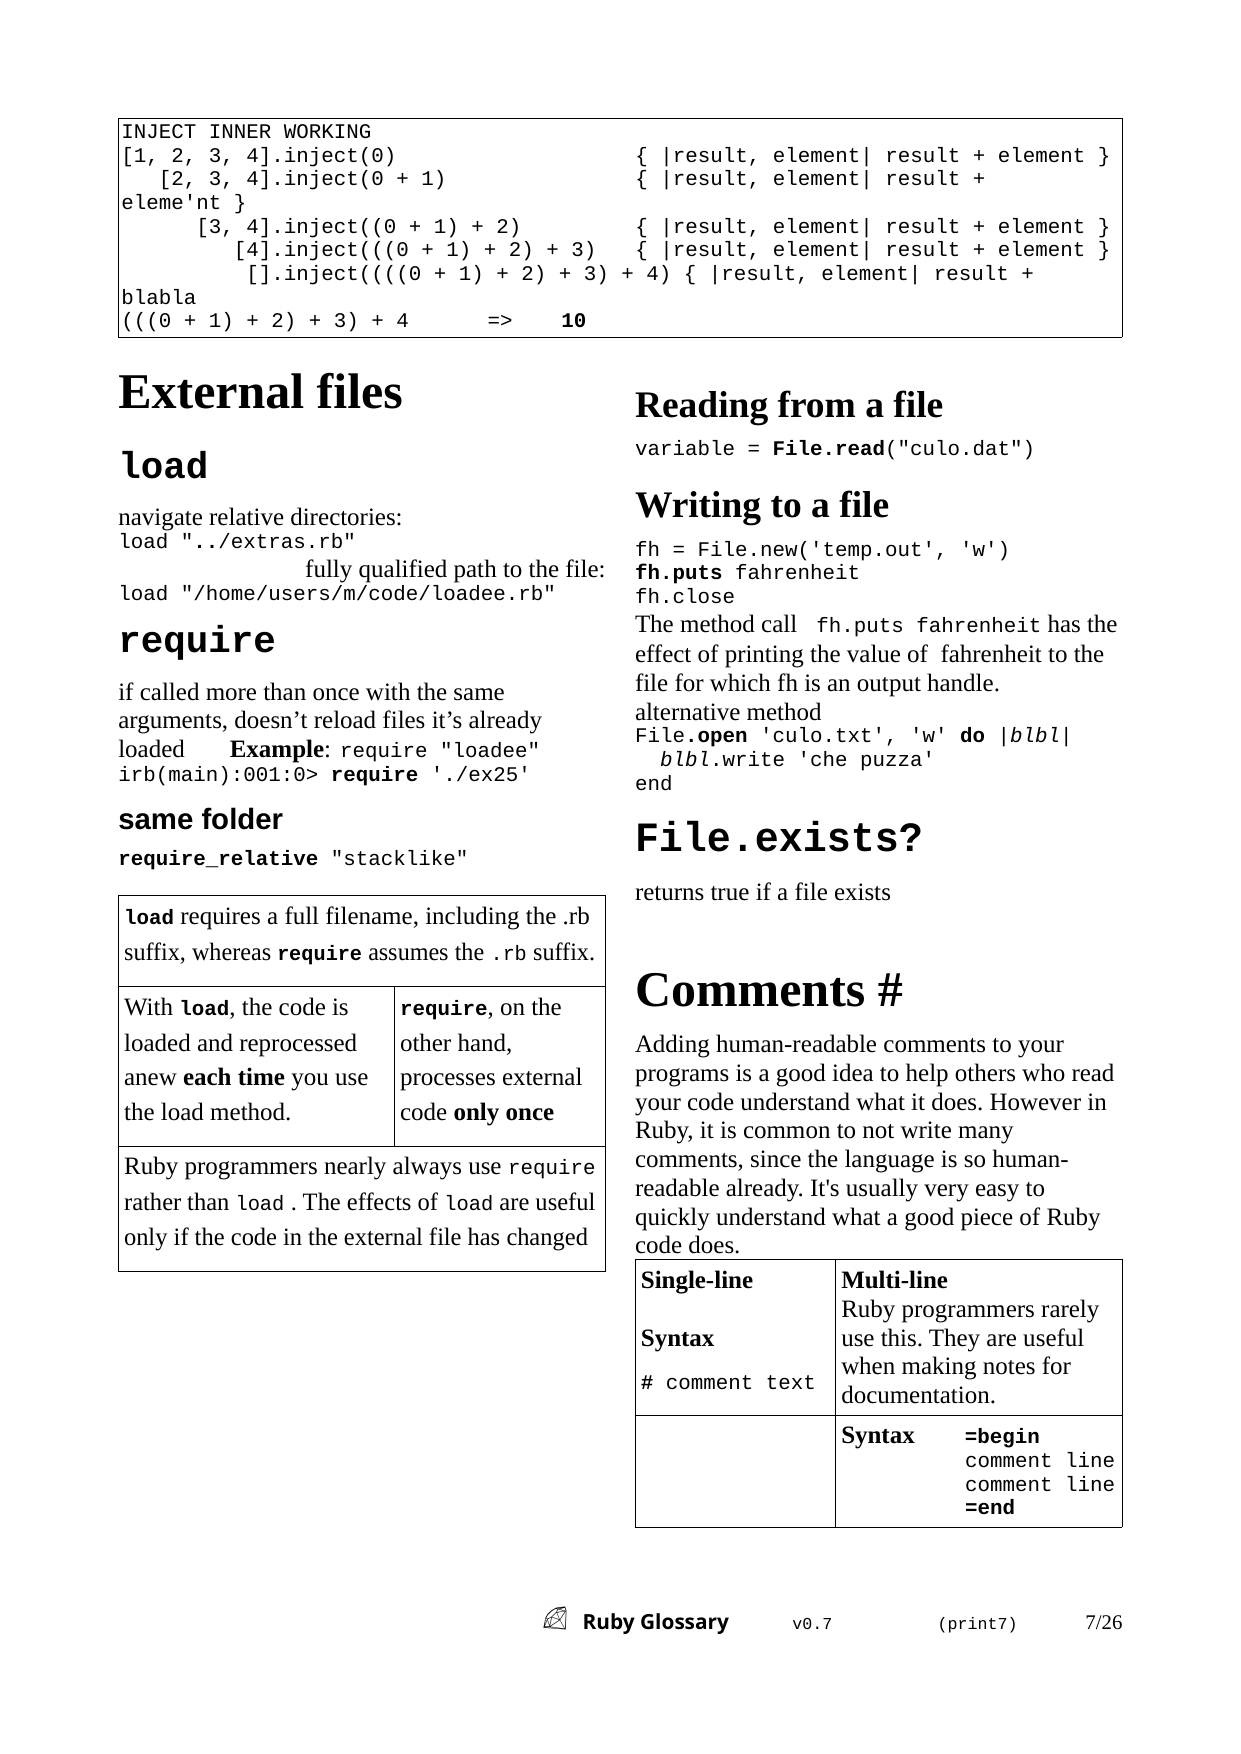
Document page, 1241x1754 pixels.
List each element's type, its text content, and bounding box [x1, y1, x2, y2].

text alternative method [635, 697, 1122, 725]
subtitle Comments # [635, 959, 1122, 1017]
text variable = File.read("culo.dat") [635, 438, 1122, 462]
text if called more than once with the same arguments, doesn’t reload files it’s already loaded Example: require "loadee" [118, 677, 605, 764]
text irb(main):001:0> require './ex25' [118, 764, 605, 787]
text fh.puts fahrenheit [635, 562, 1122, 586]
table_header Single-line Syntax # comment text [636, 1260, 835, 1414]
subtitle same folder [118, 802, 605, 836]
text [1, 2, 3, 4].inject(0) { |result, element| result + element } [119, 142, 1122, 165]
text The method call fh.puts fahrenheit has the effect of printing the value of fahrenheit to the file for which fh is an output handle. [635, 609, 1122, 697]
table_header load requires a full filename, including the .rb suffix, whereas require assumes the .rb suffix. [119, 896, 605, 986]
text [2, 3, 4].inject(0 + 1) { |result, element| result + eleme'nt } [119, 165, 1122, 213]
text INJECT INNER WORKING [119, 119, 1122, 142]
table_cell Ruby programmers nearly always use require rather than load . The effects of load are useful only if the code in the external file has changed [119, 1147, 605, 1271]
text navigate relative directories: [118, 502, 605, 531]
subtitle External files [118, 362, 605, 419]
text Adding human-readable comments to your programs is a good idea to help others who read your code understand what it does. However in Ruby, it is common to not write many comments, since the language is so human-readable already. It's usually very easy to quickly understand what a good piece of Ruby code does. [635, 1029, 1122, 1259]
text [4].inject(((0 + 1) + 2) + 3) { |result, element| result + element } [119, 236, 1122, 260]
text (((0 + 1) + 2) + 3) + 4 => 10 [119, 307, 1122, 337]
subtitle File.exists? [635, 817, 1122, 864]
table_cell With load, the code is loaded and reprocessed anew each time you use the load method. [119, 987, 394, 1146]
table_cell require, on the other hand, processes external code only once [395, 987, 605, 1146]
table_header Multi-line Ruby programmers rarely use this. They are useful when making notes for documentation. [836, 1260, 1122, 1414]
subtitle Reading from a file [635, 383, 1122, 426]
text [3, 4].inject((0 + 1) + 2) { |result, element| result + element } [119, 213, 1122, 236]
text File.open 'culo.txt', 'w' do |blbl| [635, 725, 1122, 749]
text fh.close [635, 586, 1122, 609]
picture [541, 1605, 567, 1630]
text fully qualified path to the file: [118, 554, 605, 583]
subtitle require [118, 622, 605, 664]
text fh = File.new('temp.out', 'w') [635, 538, 1122, 562]
text [].inject((((0 + 1) + 2) + 3) + 4) { |result, element| result + blabla [119, 260, 1122, 307]
text require_relative "stacklike" [118, 848, 605, 872]
text blbl.write 'che puzza' [635, 749, 1122, 773]
text returns true if a file exists [635, 877, 1122, 906]
text load "../extras.rb" [118, 531, 605, 554]
table_cell [636, 1416, 835, 1527]
table_cell Syntax =begin comment line comment line =end [836, 1416, 1122, 1527]
text load "/home/users/m/code/loadee.rb" [118, 583, 605, 607]
subtitle Writing to a file [635, 483, 1122, 526]
subtitle load [118, 447, 605, 489]
text end [635, 773, 1122, 796]
